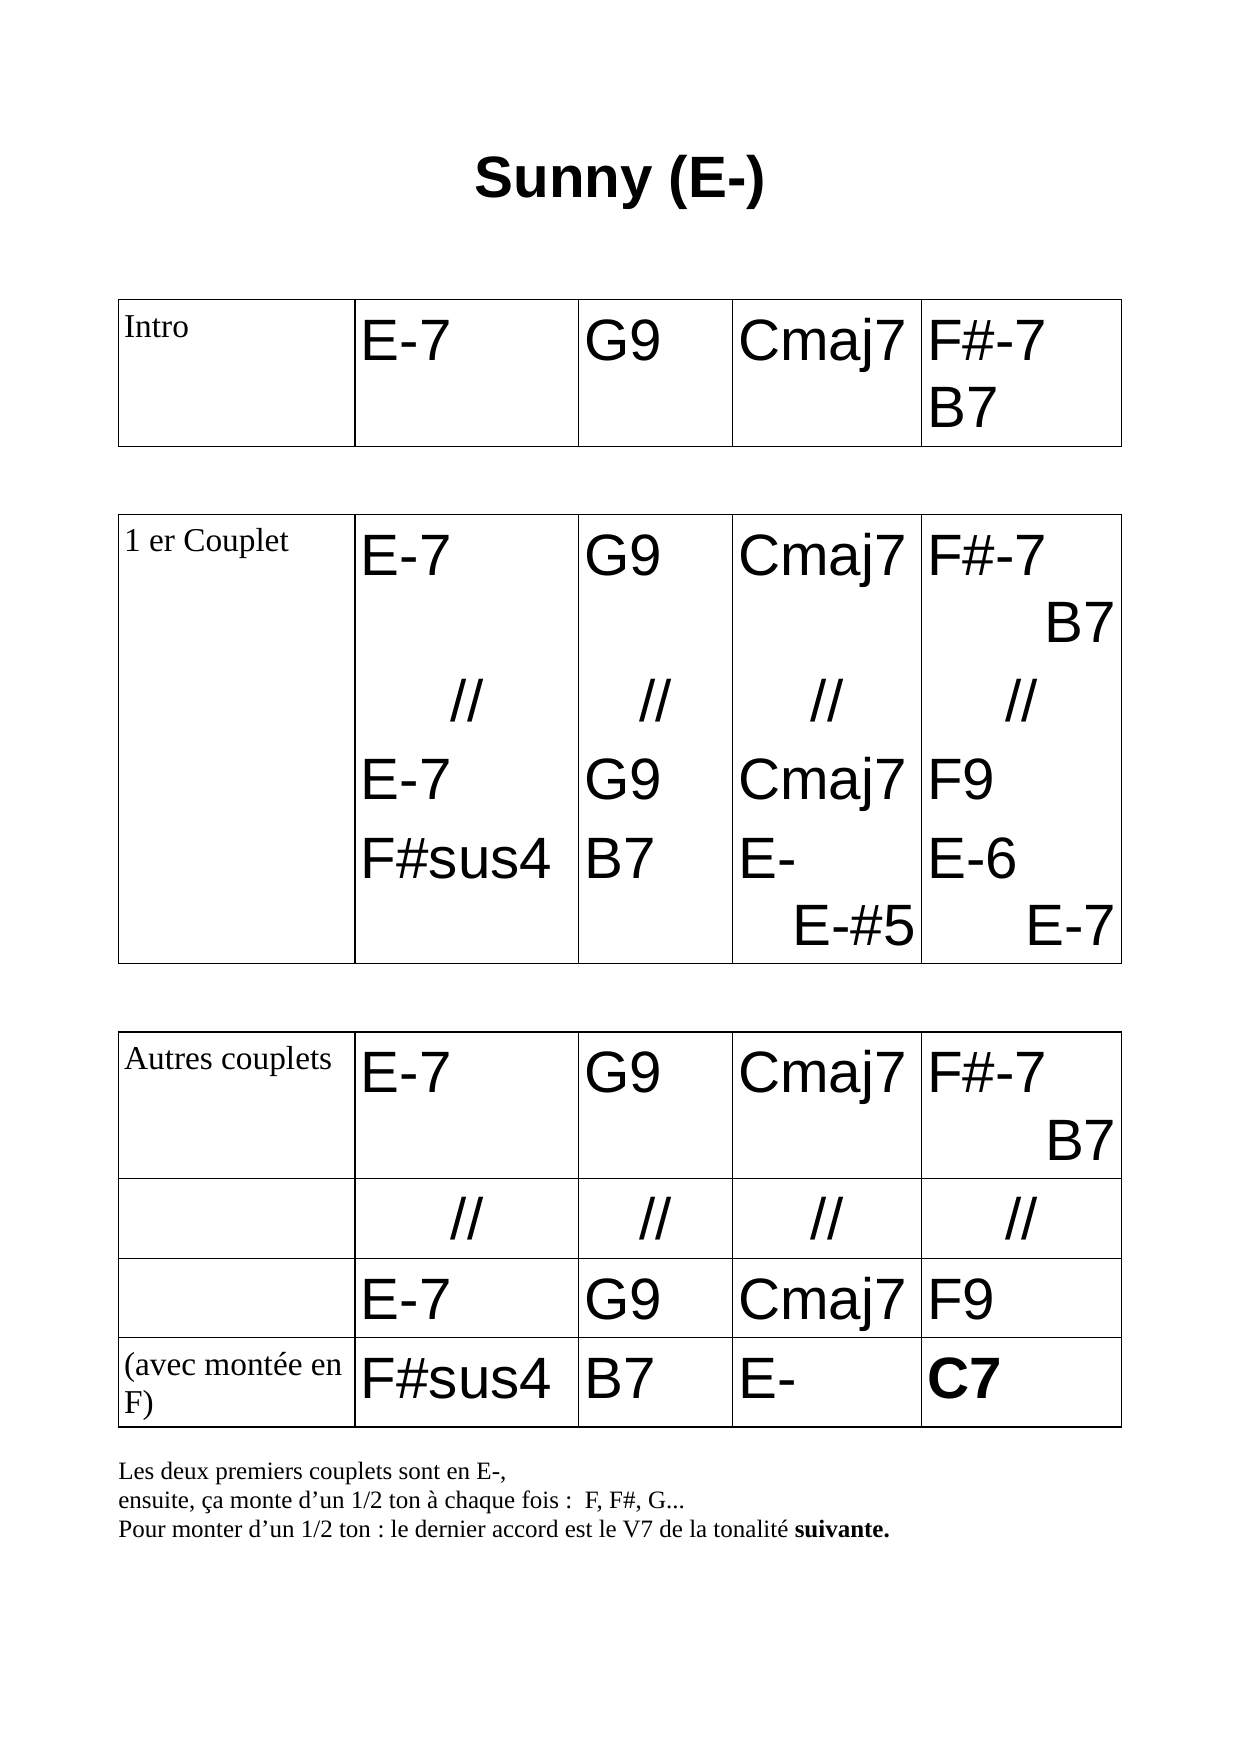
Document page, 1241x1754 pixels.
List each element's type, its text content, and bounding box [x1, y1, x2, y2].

table_cell E-7 [356, 1259, 578, 1337]
table_cell [579, 964, 732, 1031]
table_cell B7 [579, 818, 732, 963]
table_cell F#sus4 [356, 1338, 578, 1426]
table_cell [119, 661, 354, 739]
table_cell E-7 [356, 515, 578, 661]
table_cell Cmaj7 [733, 1259, 921, 1337]
table_cell E- E-#5 [733, 818, 921, 963]
table_cell // [356, 1179, 578, 1258]
table_cell F9 [922, 1259, 1121, 1337]
table_cell [119, 739, 354, 818]
table_cell 1 er Couplet [119, 515, 354, 661]
table_cell F#-7 B7 [922, 1033, 1121, 1178]
table_cell Cmaj7 [733, 515, 921, 661]
table_cell E-7 [356, 1033, 578, 1178]
table_cell F#-7 B7 [922, 515, 1121, 661]
table_cell Autres couplets [119, 1033, 354, 1178]
table_cell // [579, 1179, 732, 1258]
table_cell [119, 818, 354, 963]
table_header Intro [119, 300, 354, 446]
table_cell // [356, 661, 578, 739]
text Les deux premiers couplets sont en E-, [118, 1456, 1122, 1485]
table_cell [732, 447, 921, 514]
table_cell // [579, 661, 732, 739]
table_cell (avec montée en F) [119, 1338, 354, 1426]
table_cell [118, 447, 355, 514]
table_header G9 [579, 300, 732, 446]
table_cell G9 [579, 1033, 732, 1178]
table_cell [355, 964, 578, 1031]
table_cell G9 [579, 1259, 732, 1337]
table_cell [355, 447, 578, 514]
table_cell [732, 964, 921, 1031]
table_cell B7 [579, 1338, 732, 1426]
table_cell // [922, 661, 1121, 739]
table_cell // [922, 1179, 1121, 1258]
table_cell Cmaj7 [733, 739, 921, 818]
table_cell [921, 964, 1122, 1031]
table_cell E-6 E-7 [922, 818, 1121, 963]
table_cell [119, 1179, 354, 1258]
table_cell C7 [922, 1338, 1121, 1426]
table_cell [579, 447, 732, 514]
table_header Cmaj7 [733, 300, 921, 446]
table_cell G9 [579, 739, 732, 818]
table_cell // [733, 661, 921, 739]
table_cell [119, 1259, 354, 1337]
table_cell E-7 [356, 739, 578, 818]
table_cell G9 [579, 515, 732, 661]
table_header E-7 [356, 300, 578, 446]
table_cell Cmaj7 [733, 1033, 921, 1178]
table_cell E- [733, 1338, 921, 1426]
table_header F#-7 B7 [922, 300, 1121, 446]
table_cell F#sus4 [356, 818, 578, 963]
table_cell [118, 964, 355, 1031]
table_cell F9 [922, 739, 1121, 818]
text Pour monter d’un 1/2 ton : le dernier accord est le V7 de la tonalité suivante. [118, 1514, 1122, 1542]
title Sunny (E-) [118, 143, 1122, 210]
table_cell // [733, 1179, 921, 1258]
text ensuite, ça monte d’un 1/2 ton à chaque fois : F, F#, G... [118, 1485, 1122, 1514]
table_cell [921, 447, 1122, 514]
